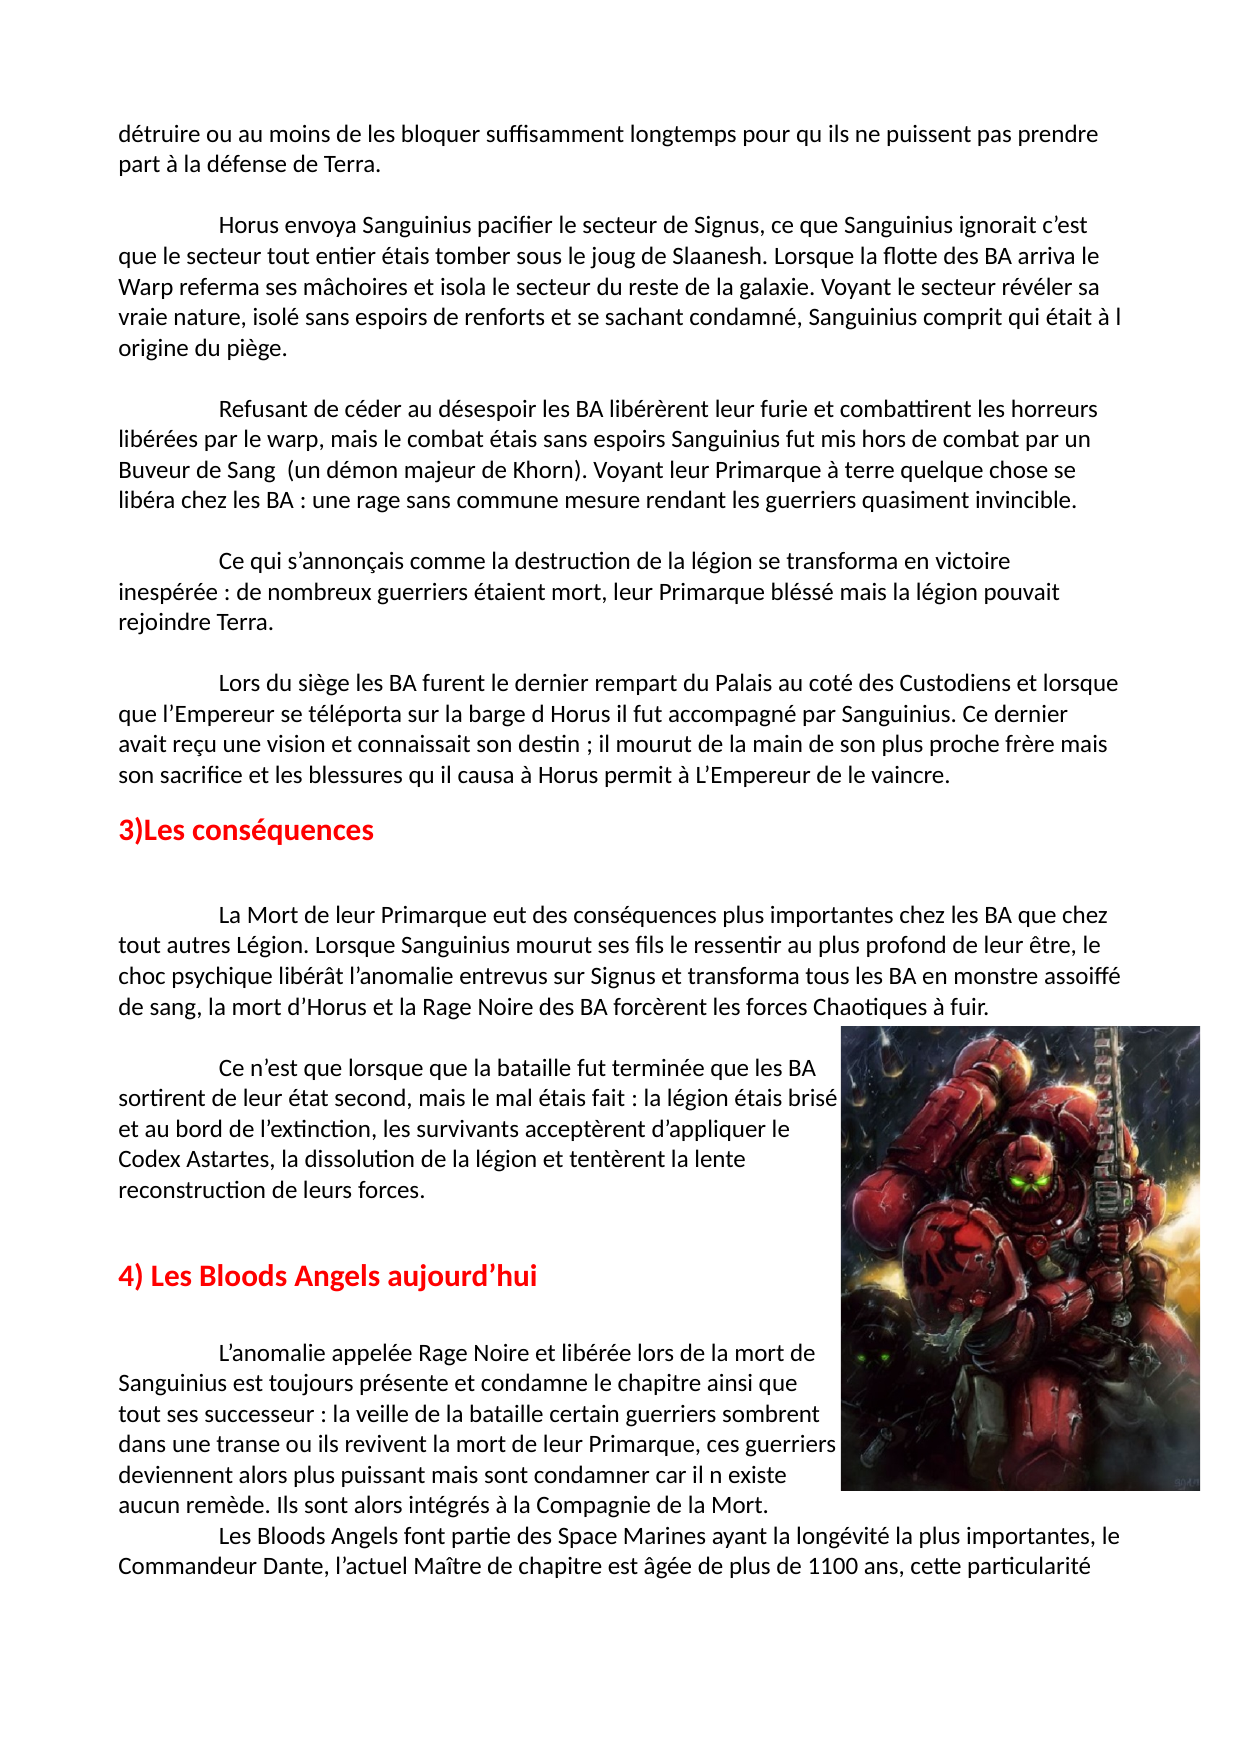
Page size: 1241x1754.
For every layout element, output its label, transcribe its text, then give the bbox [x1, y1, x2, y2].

text Lors du siège les BA furent le dernier rempart du Palais au coté des Custodiens et lorsque que l’Empereur se téléporta sur la barge d Horus il fut accompagné par Sanguinius. Ce dernier avait reçu une vision et connaissait son destin ; il mourut de la main de son plus proche frère mais son sacrifice et les blessures qu il causa à Horus permit à L’Empereur de le vaincre. [118, 667, 1122, 789]
text L’anomalie appelée Rage Noire et libérée lors de la mort de Sanguinius est toujours présente et condamne le chapitre ainsi que tout ses successeur : la veille de la bataille certain guerriers sombrent dans une transe ou ils revivent la mort de leur Primarque, ces guerriers deviennent alors plus puissant mais sont condamner car il n existe aucun remède. Ils sont alors intégrés à la Compagnie de la Mort. [118, 1337, 1122, 1520]
subtitle 3)Les conséquences [118, 810, 1122, 848]
text Refusant de céder au désespoir les BA libérèrent leur furie et combattirent les horreurs libérées par le warp, mais le combat étais sans espoirs Sanguinius fut mis hors de combat par un Buveur de Sang (un démon majeur de Khorn). Voyant leur Primarque à terre quelque chose se libéra chez les BA : une rage sans commune mesure rendant les guerriers quasiment invincible. [118, 393, 1122, 515]
picture [840, 1026, 1201, 1491]
text Ce qui s’annonçais comme la destruction de la légion se transforma en victoire inespérée : de nombreux guerriers étaient mort, leur Primarque bléssé mais la légion pouvait rejoindre Terra. [118, 545, 1122, 637]
text Ce n’est que lorsque que la bataille fut terminée que les BA sortirent de leur état second, mais le mal étais fait : la légion étais brisé et au bord de l’extinction, les survivants acceptèrent d’appliquer le Codex Astartes, la dissolution de la légion et tentèrent la lente reconstruction de leurs forces. [118, 1052, 840, 1204]
text Horus envoya Sanguinius pacifier le secteur de Signus, ce que Sanguinius ignorait c’est que le secteur tout entier étais tomber sous le joug de Slaanesh. Lorsque la flotte des BA arriva le Warp referma ses mâchoires et isola le secteur du reste de la galaxie. Voyant le secteur révéler sa vraie nature, isolé sans espoirs de renforts et se sachant condamné, Sanguinius comprit qui était à l origine du piège. [118, 210, 1122, 362]
text détruire ou au moins de les bloquer suffisamment longtemps pour qu ils ne puissent pas prendre part à la défense de Terra. [118, 118, 1122, 179]
text La Mort de leur Primarque eut des conséquences plus importantes chez les BA que chez tout autres Légion. Lorsque Sanguinius mourut ses fils le ressentir au plus profond de leur être, le choc psychique libérât l’anomalie entrevus sur Signus et transforma tous les BA en monstre assoiffé de sang, la mort d’Horus et la Rage Noire des BA forcèrent les forces Chaotiques à fuir. [118, 899, 1122, 1021]
text Les Bloods Angels font partie des Space Marines ayant la longévité la plus importantes, le Commandeur Dante, l’actuel Maître de chapitre est âgée de plus de 1100 ans, cette particularité [118, 1520, 1122, 1581]
subtitle 4) Les Bloods Angels aujourd’hui [118, 1256, 840, 1294]
